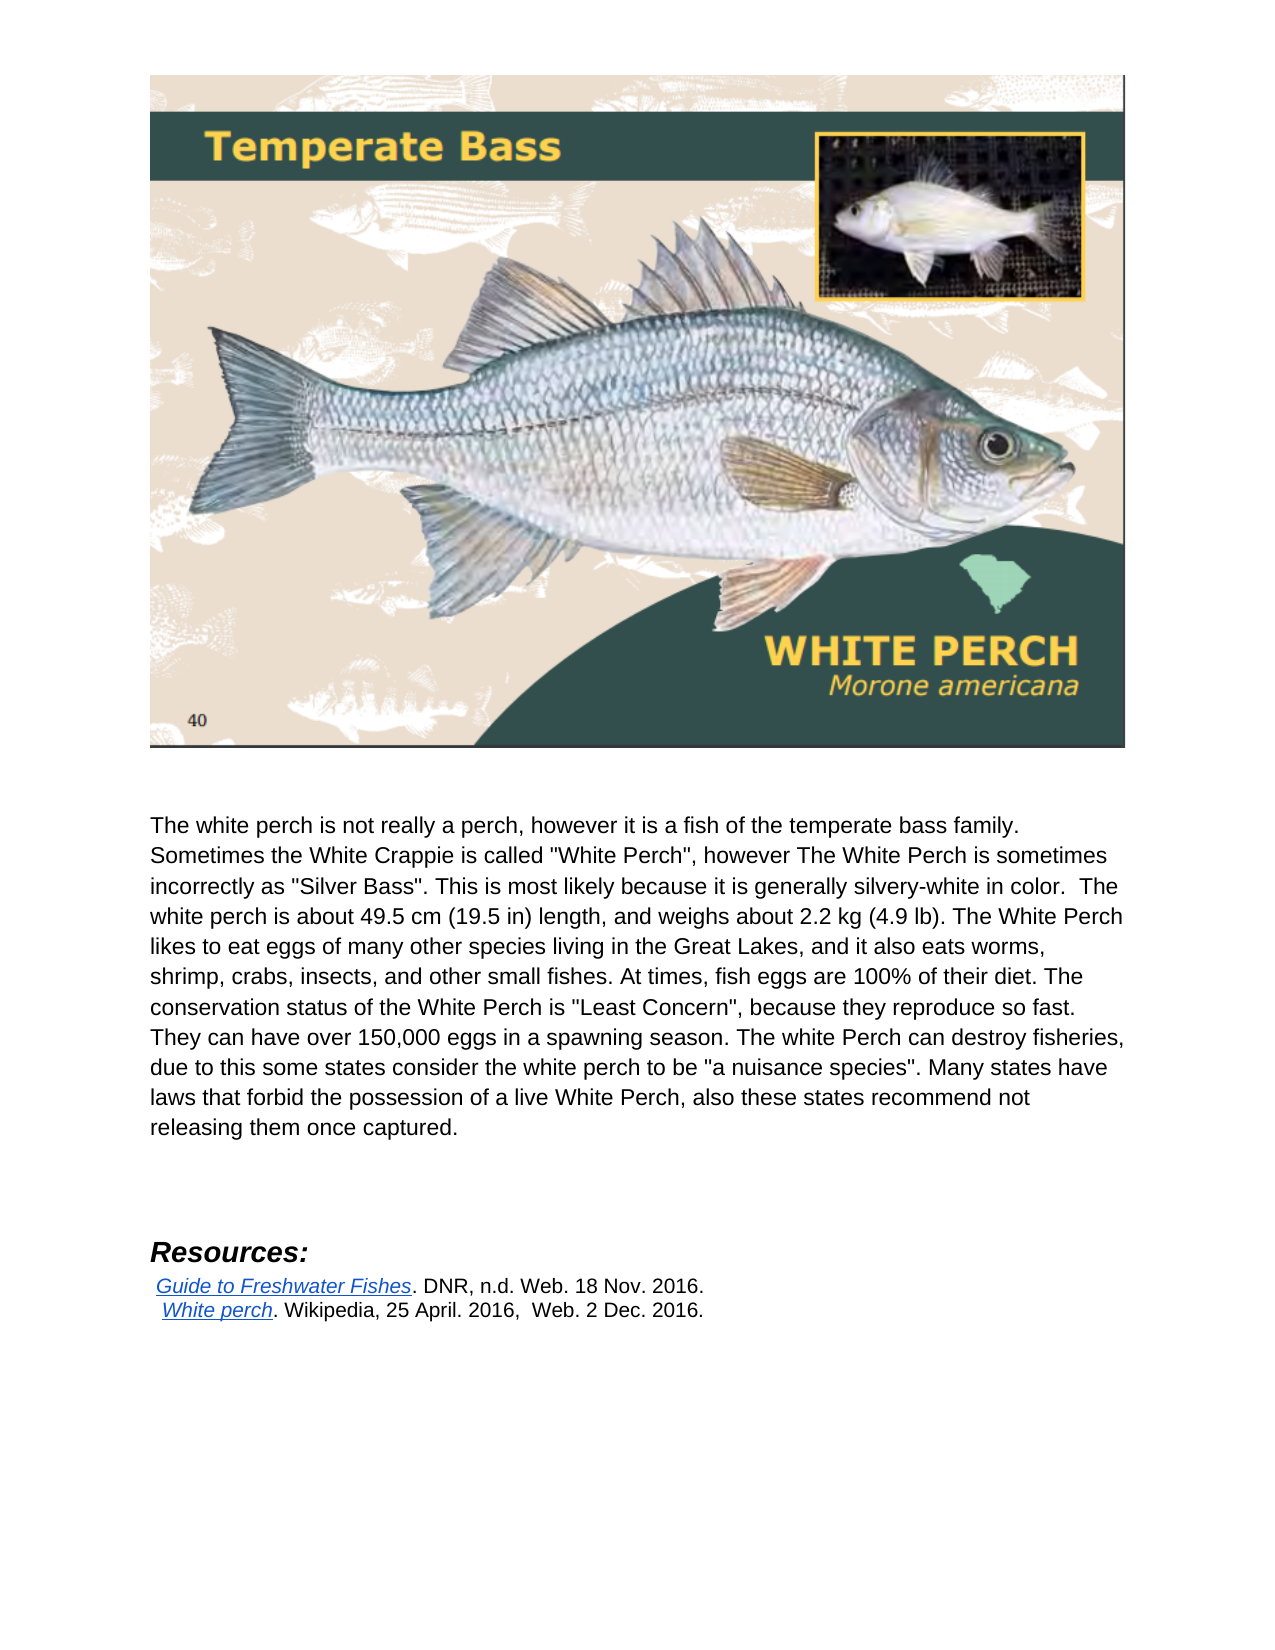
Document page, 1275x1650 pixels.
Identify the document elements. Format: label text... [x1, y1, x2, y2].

text Guide to Freshwater Fishes. DNR, n.d. Web. 18 Nov. 2016. [150, 1274, 1125, 1298]
text Resources: [150, 1235, 1125, 1269]
text The white perch is not really a perch, however it is a fish of the temperate bass family. Sometimes the White Crappie is called "White Perch", however The White Perch is sometimes incorrectly as "Silver Bass". This is most likely because it is generally silvery-white in color. The white perch is about 49.5 cm (19.5 in) length, and weighs about 2.2 kg (4.9 lb). The White Perch likes to eat eggs of many other species living in the Great Lakes, and it also eats worms, shrimp, crabs, insects, and other small fishes. At times, fish eggs are 100% of their diet. The conservation status of the White Perch is "Least Concern", because they reproduce so fast. They can have over 150,000 eggs in a spawning season. The white Perch can destroy fisheries, due to this some states consider the white perch to be "a nuisance species". Many states have laws that forbid the possession of a live White Perch, also these states recommend not releasing them once captured. [150, 812, 1125, 1141]
text White perch. Wikipedia, 25 April. 2016, Web. 2 Dec. 2016. [150, 1298, 1125, 1322]
